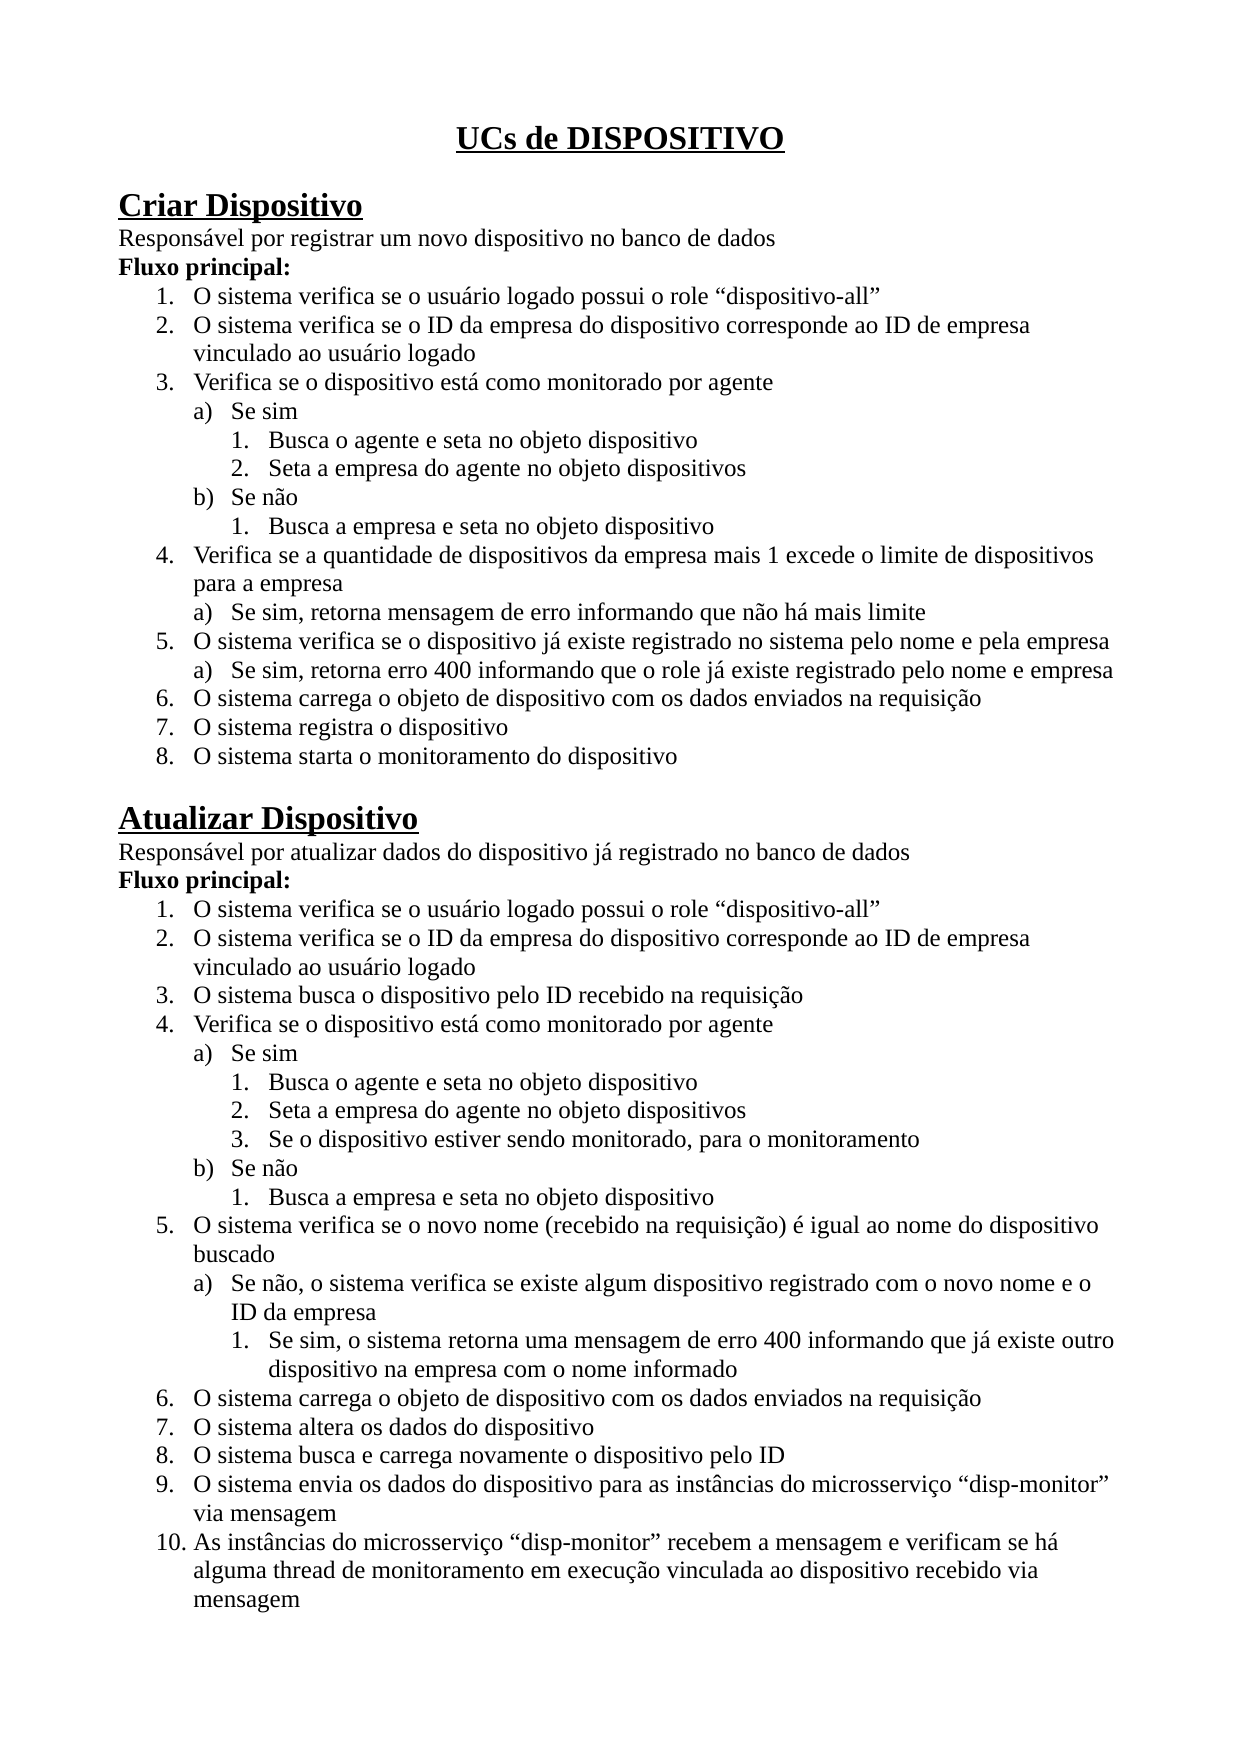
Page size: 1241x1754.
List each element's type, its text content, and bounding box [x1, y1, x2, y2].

list Se não, o sistema verifica se existe algum dispositivo registrado com o novo nome e o ID da empresa [193, 1268, 1122, 1326]
list Busca o agente e seta no objeto dispositivo [231, 1067, 1122, 1096]
list Se não [193, 1153, 1122, 1182]
list Se sim [193, 1038, 1122, 1067]
list Seta a empresa do agente no objeto dispositivos [231, 1096, 1122, 1124]
list O sistema altera os dados do dispositivo [156, 1412, 1122, 1441]
list Verifica se o dispositivo está como monitorado por agente [156, 1009, 1122, 1038]
list O sistema starta o monitoramento do dispositivo [156, 741, 1122, 770]
list Seta a empresa do agente no objeto dispositivos [231, 453, 1122, 482]
text UCs de DISPOSITIVO [118, 118, 1122, 156]
list O sistema verifica se o usuário logado possui o role “dispositivo-all” [156, 894, 1122, 923]
list O sistema verifica se o dispositivo já existe registrado no sistema pelo nome e pela empresa [156, 626, 1122, 655]
list Busca a empresa e seta no objeto dispositivo [231, 1182, 1122, 1211]
list Busca o agente e seta no objeto dispositivo [231, 425, 1122, 453]
list Se não [193, 482, 1122, 511]
list Se sim, o sistema retorna uma mensagem de erro 400 informando que já existe outro dispositivo na empresa com o nome informado [231, 1326, 1122, 1383]
list O sistema verifica se o ID da empresa do dispositivo corresponde ao ID de empresa vinculado ao usuário logado [156, 310, 1122, 367]
list O sistema verifica se o novo nome (recebido na requisição) é igual ao nome do dispositivo buscado [156, 1211, 1122, 1268]
list O sistema busca e carrega novamente o dispositivo pelo ID [156, 1441, 1122, 1469]
list O sistema envia os dados do dispositivo para as instâncias do microsserviço “disp-monitor” via mensagem [156, 1469, 1122, 1527]
list O sistema carrega o objeto de dispositivo com os dados enviados na requisição [156, 683, 1122, 712]
list Se o dispositivo estiver sendo monitorado, para o monitoramento [231, 1124, 1122, 1153]
list Se sim, retorna mensagem de erro informando que não há mais limite [193, 597, 1122, 626]
list Busca a empresa e seta no objeto dispositivo [231, 511, 1122, 540]
list Verifica se o dispositivo está como monitorado por agente [156, 367, 1122, 396]
list Verifica se a quantidade de dispositivos da empresa mais 1 excede o limite de dispositivos para a empresa [156, 540, 1122, 597]
list O sistema busca o dispositivo pelo ID recebido na requisição [156, 981, 1122, 1009]
list As instâncias do microsserviço “disp-monitor” recebem a mensagem e verificam se há alguma thread de monitoramento em execução vinculada ao dispositivo recebido via mensagem [156, 1527, 1122, 1613]
list Se sim [193, 396, 1122, 425]
text Responsável por registrar um novo dispositivo no banco de dados [118, 223, 1122, 252]
list O sistema carrega o objeto de dispositivo com os dados enviados na requisição [156, 1383, 1122, 1412]
text Fluxo principal: [118, 866, 1122, 894]
list O sistema verifica se o usuário logado possui o role “dispositivo-all” [156, 281, 1122, 310]
list O sistema verifica se o ID da empresa do dispositivo corresponde ao ID de empresa vinculado ao usuário logado [156, 923, 1122, 981]
list Se sim, retorna erro 400 informando que o role já existe registrado pelo nome e empresa [193, 655, 1122, 683]
text Responsável por atualizar dados do dispositivo já registrado no banco de dados [118, 837, 1122, 866]
list O sistema registra o dispositivo [156, 712, 1122, 741]
text Atualizar Dispositivo [118, 798, 1122, 837]
text Criar Dispositivo [118, 185, 1122, 223]
text Fluxo principal: [118, 252, 1122, 281]
